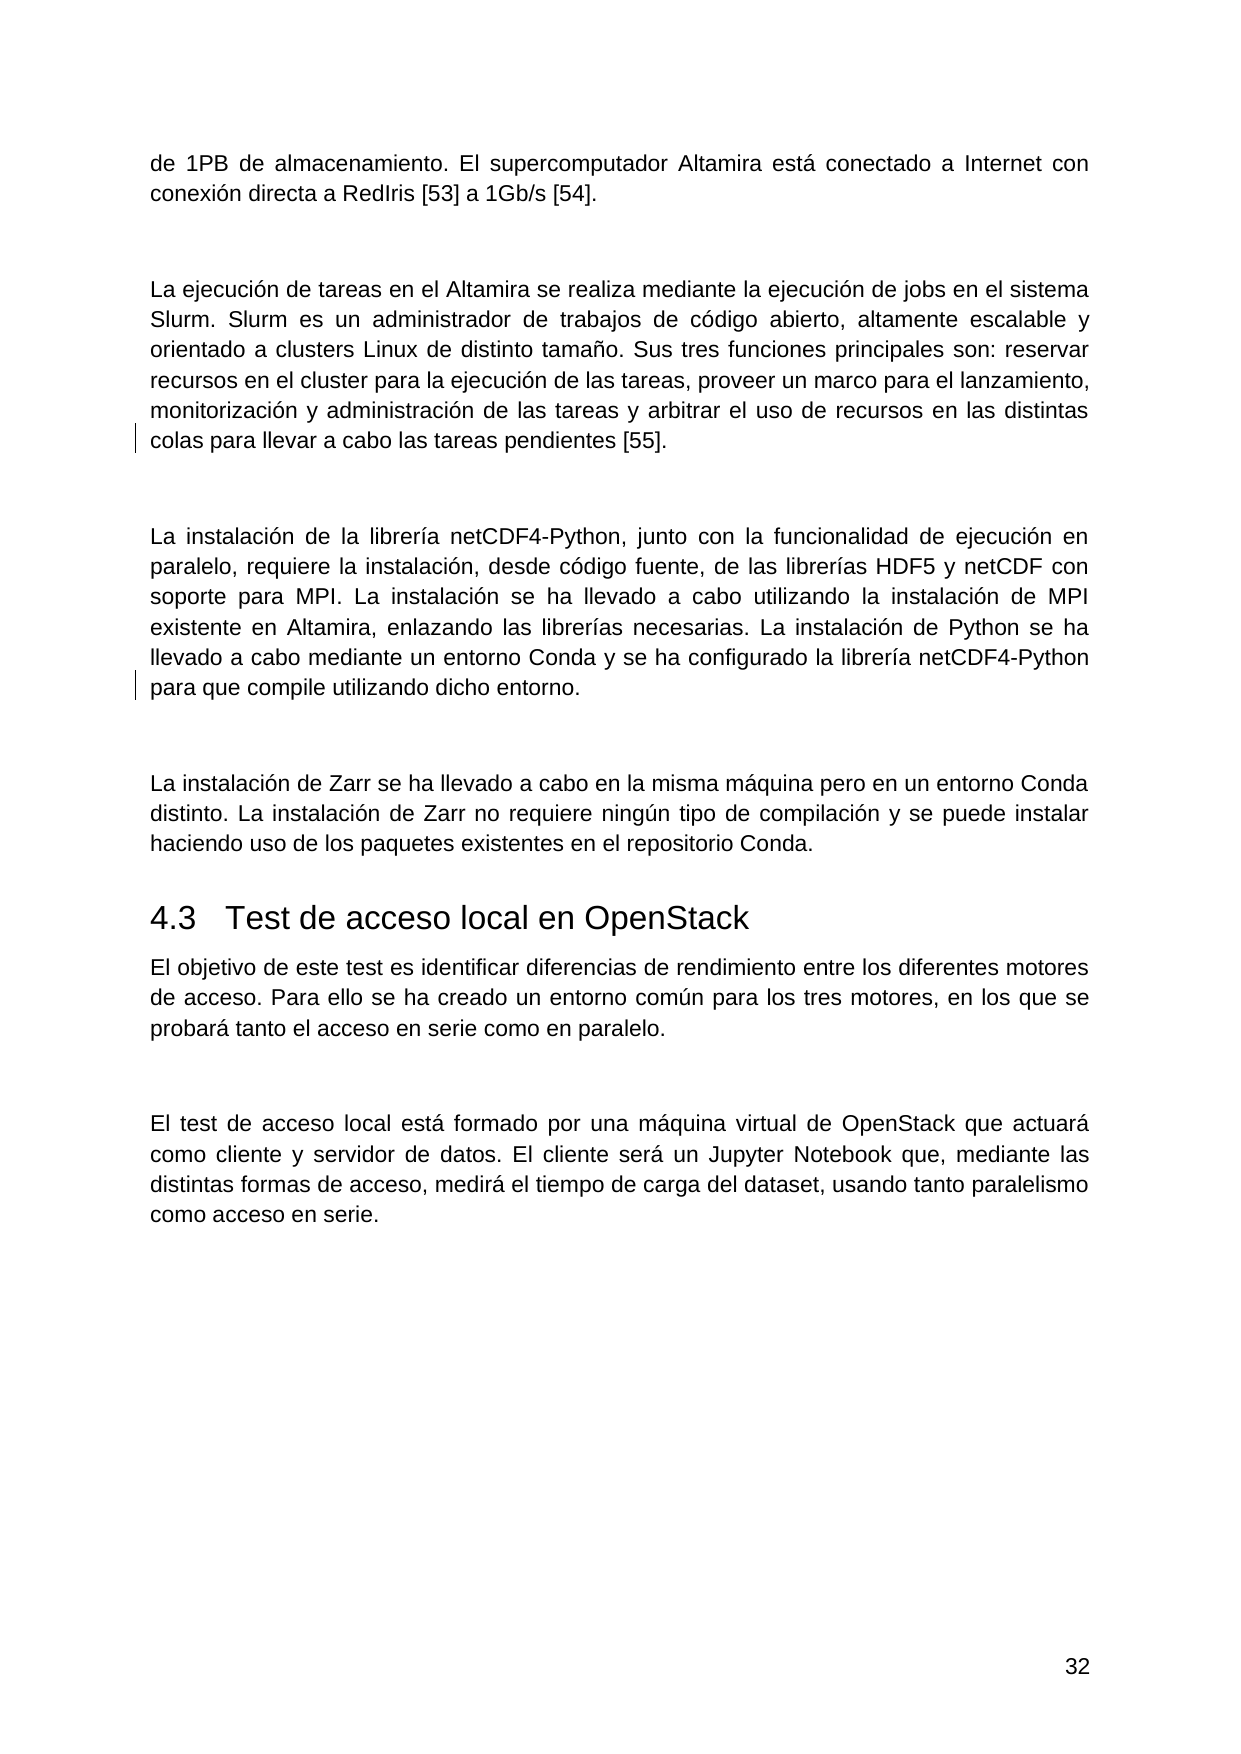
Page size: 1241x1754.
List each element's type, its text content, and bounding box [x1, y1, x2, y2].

text El objetivo de este test es identificar diferencias de rendimiento entre los diferentes motores de acceso. Para ello se ha creado un entorno común para los tres motores, en los que se probará tanto el acceso en serie como en paralelo. [150, 954, 1090, 1041]
text de 1PB de almacenamiento. El supercomputador Altamira está conectado a Internet con conexión directa a RedIris [53] a 1Gb/s [54]. [150, 150, 1090, 207]
text La instalación de Zarr se ha llevado a cabo en la misma máquina pero en un entorno Conda distinto. La instalación de Zarr no requiere ningún tipo de compilación y se puede instalar haciendo uso de los paquetes existentes en el repositorio Conda. [150, 770, 1090, 857]
subtitle Test de acceso local en OpenStack [150, 898, 1090, 936]
text La ejecución de tareas en el Altamira se realiza mediante la ejecución de jobs en el sistema Slurm. Slurm es un administrador de trabajos de código abierto, altamente escalable y orientado a clusters Linux de distinto tamaño. Sus tres funciones principales son: reservar recursos en el cluster para la ejecución de las tareas, proveer un marco para el lanzamiento, monitorización y administración de las tareas y arbitrar el uso de recursos en las distintas colas para llevar a cabo las tareas pendientes [55]. [150, 276, 1090, 453]
text El test de acceso local está formado por una máquina virtual de OpenStack que actuará como cliente y servidor de datos. El cliente será un Jupyter Notebook que, mediante las distintas formas de acceso, medirá el tiempo de carga del dataset, usando tanto paralelismo como acceso en serie. [150, 1110, 1090, 1227]
text La instalación de la librería netCDF4-Python, junto con la funcionalidad de ejecución en paralelo, requiere la instalación, desde código fuente, de las librerías HDF5 y netCDF con soporte para MPI. La instalación se ha llevado a cabo utilizando la instalación de MPI existente en Altamira, enlazando las librerías necesarias. La instalación de Python se ha llevado a cabo mediante un entorno Conda y se ha configurado la librería netCDF4-Python para que compile utilizando dicho entorno. [150, 523, 1090, 700]
